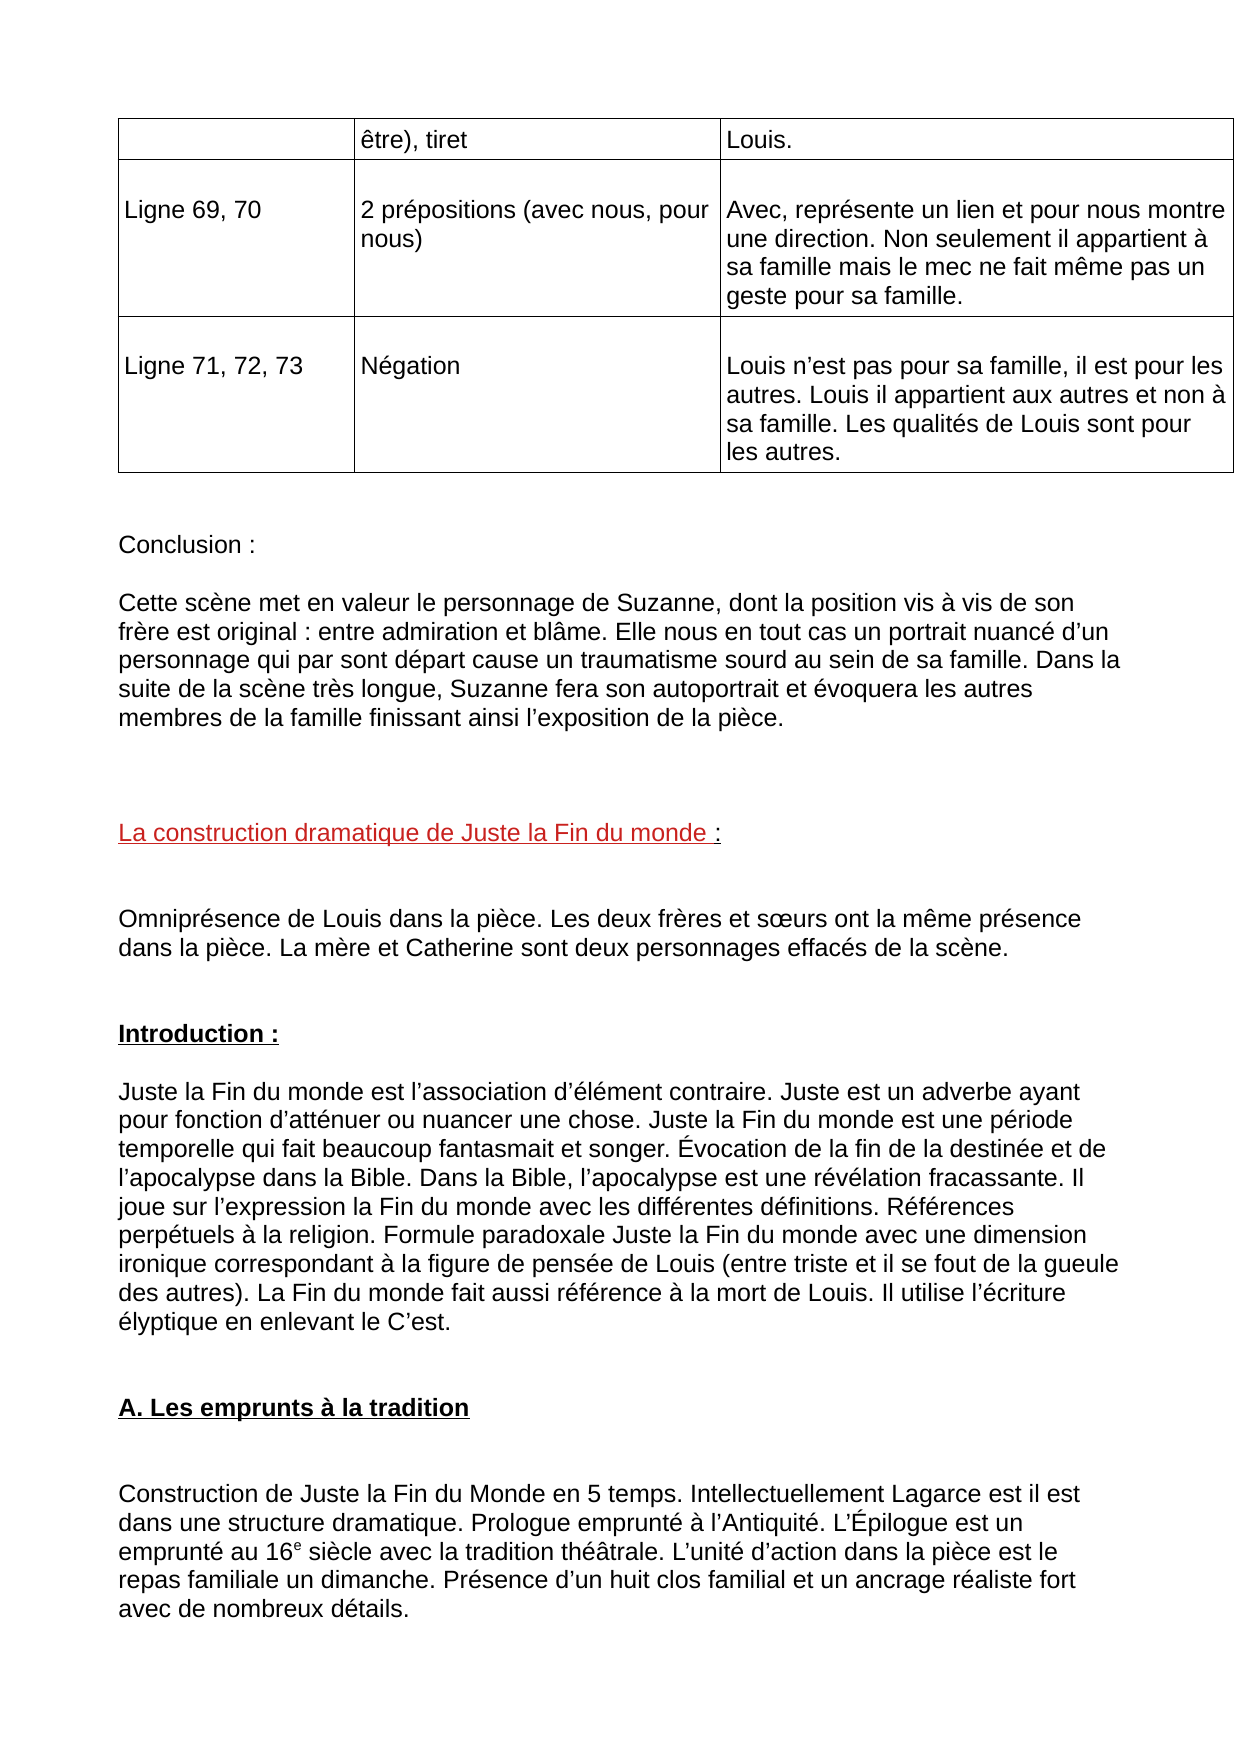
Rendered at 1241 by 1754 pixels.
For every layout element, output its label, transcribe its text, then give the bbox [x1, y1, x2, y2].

table_cell Ligne 71, 72, 73 [119, 317, 354, 472]
table_cell Avec, représente un lien et pour nous montre une direction. Non seulement il appartient à sa famille mais le mec ne fait même pas un geste pour sa famille. [721, 160, 1233, 316]
table_cell [119, 119, 354, 159]
table_cell Négation [355, 317, 720, 472]
text Introduction : [118, 1019, 1122, 1048]
text Cette scène met en valeur le personnage de Suzanne, dont la position vis à vis de son frère est original : entre admiration et blâme. Elle nous en tout cas un portrait nuancé d’un personnage qui par sont départ cause un traumatisme sourd au sein de sa famille. Dans la suite de la scène très longue, Suzanne fera son autoportrait et évoquera les autres membres de la famille finissant ainsi l’exposition de la pièce. [118, 588, 1122, 732]
text Juste la Fin du monde est l’association d’élément contraire. Juste est un adverbe ayant pour fonction d’atténuer ou nuancer une chose. Juste la Fin du monde est une période temporelle qui fait beaucoup fantasmait et songer. Évocation de la fin de la destinée et de l’apocalypse dans la Bible. Dans la Bible, l’apocalypse est une révélation fracassante. Il joue sur l’expression la Fin du monde avec les différentes définitions. Références perpétuels à la religion. Formule paradoxale Juste la Fin du monde avec une dimension ironique correspondant à la figure de pensée de Louis (entre triste et il se fout de la gueule des autres). La Fin du monde fait aussi référence à la mort de Louis. Il utilise l’écriture élyptique en enlevant le C’est. [118, 1077, 1122, 1335]
text A. Les emprunts à la tradition [118, 1393, 1122, 1422]
text Conclusion : [118, 530, 1122, 559]
table_cell Louis n’est pas pour sa famille, il est pour les autres. Louis il appartient aux autres et non à sa famille. Les qualités de Louis sont pour les autres. [721, 317, 1233, 472]
table_cell 2 prépositions (avec nous, pour nous) [355, 160, 720, 316]
text Omniprésence de Louis dans la pièce. Les deux frères et sœurs ont la même présence dans la pièce. La mère et Catherine sont deux personnages effacés de la scène. [118, 904, 1122, 962]
text Construction de Juste la Fin du Monde en 5 temps. Intellectuellement Lagarce est il est dans une structure dramatique. Prologue emprunté à l’Antiquité. L’Épilogue est un emprunté au 16e siècle avec la tradition théâtrale. L’unité d’action dans la pièce est le repas familiale un dimanche. Présence d’un huit clos familial et un ancrage réaliste fort avec de nombreux détails. [118, 1479, 1122, 1623]
table_cell Louis. [721, 119, 1233, 159]
text La construction dramatique de Juste la Fin du monde : [118, 818, 1122, 847]
table_cell Ligne 69, 70 [119, 160, 354, 316]
table_cell être), tiret [355, 119, 720, 159]
